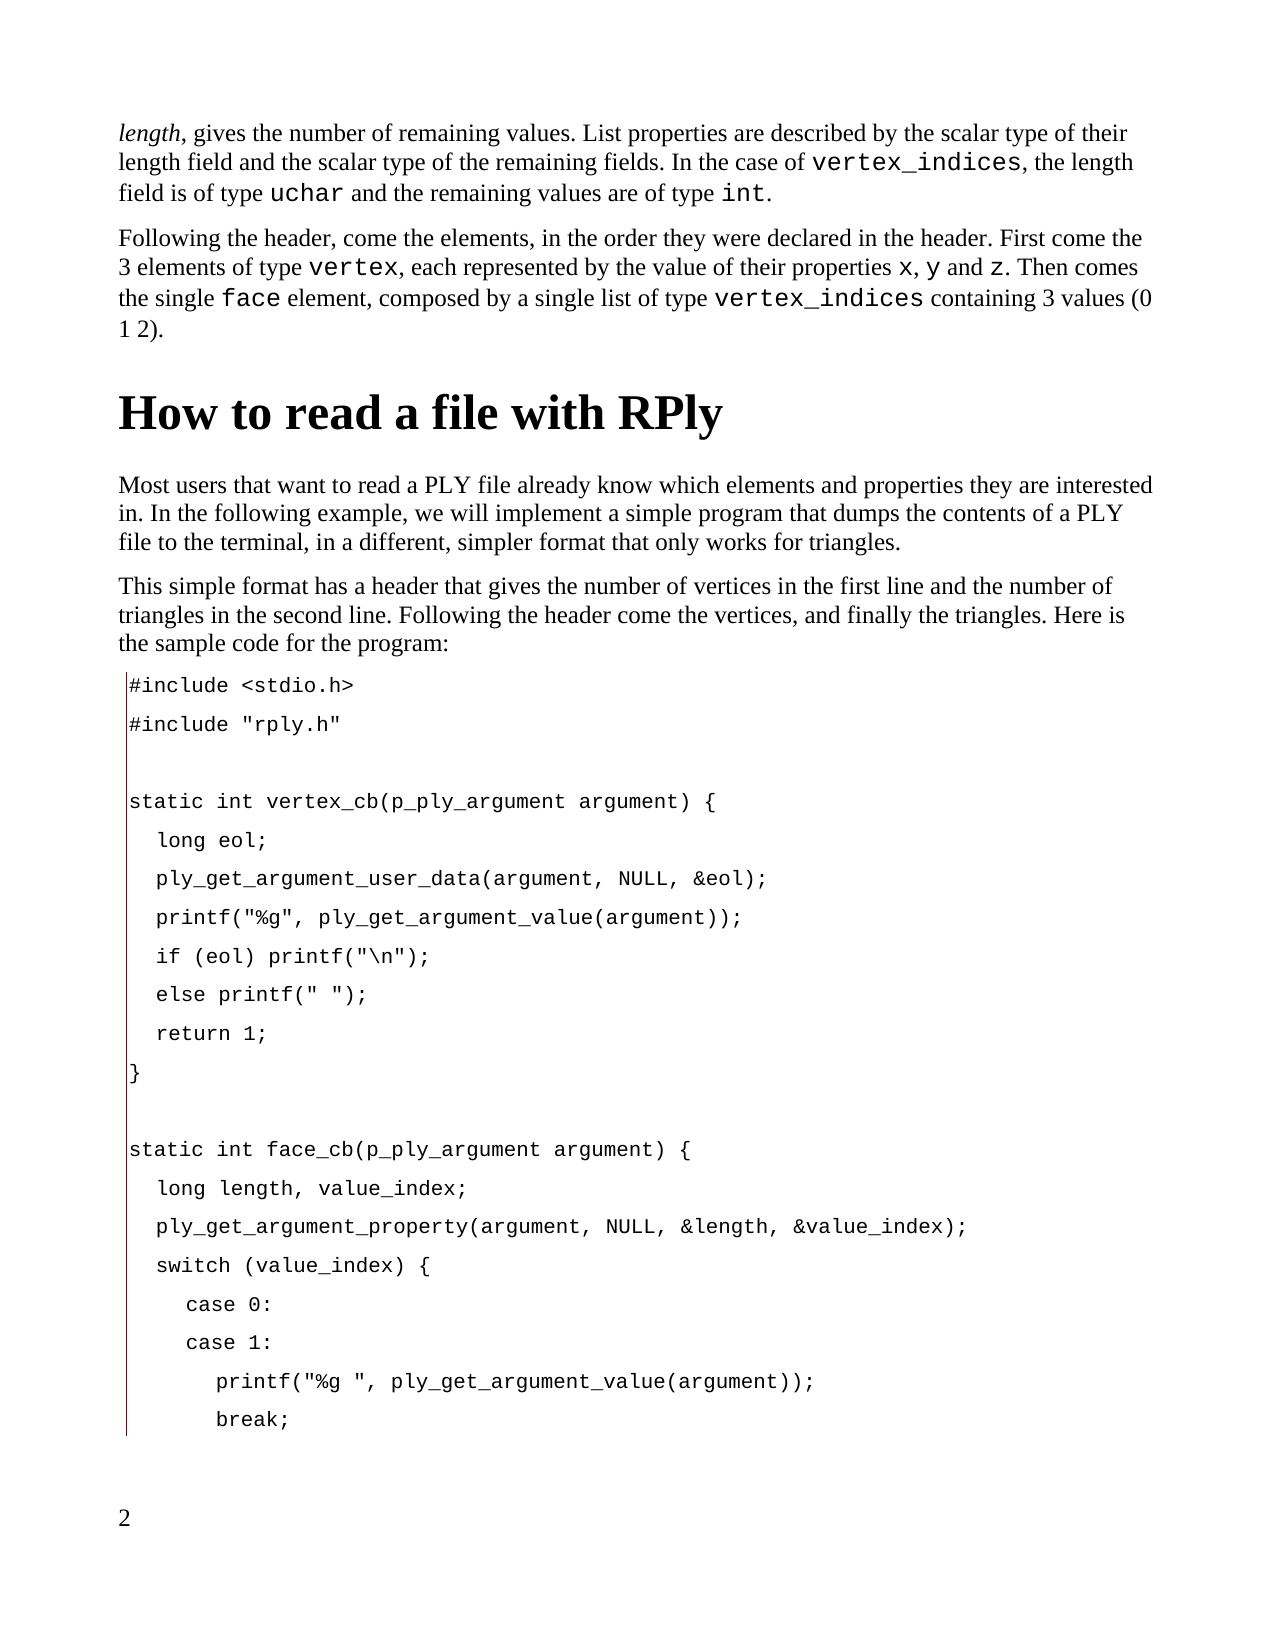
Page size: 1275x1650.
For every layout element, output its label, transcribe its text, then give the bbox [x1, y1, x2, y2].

text if (eol) printf("\n"); [127, 943, 1157, 969]
text case 0: [127, 1291, 1157, 1317]
text #include "rply.h" [127, 711, 1157, 737]
text } [127, 1059, 1157, 1085]
text long length, value_index; [127, 1174, 1157, 1201]
text This simple format has a header that gives the number of vertices in the first line and the number of triangles in the second line. Following the header come the vertices, and finally the triangles. Here is the sample code for the program: [118, 571, 1157, 657]
text switch (value_index) { [127, 1252, 1157, 1278]
text length, gives the number of remaining values. List properties are described by the scalar type of their length field and the scalar type of the remaining fields. In the case of vertex_indices, the length field is of type uchar and the remaining values are of type int. [118, 118, 1157, 208]
text Following the header, come the elements, in the order they were declared in the header. First come the 3 elements of type vertex, each represented by the value of their properties x, y and z. Then comes the single face element, composed by a single list of type vertex_indices containing 3 values (0 1 2). [118, 223, 1157, 343]
subtitle How to read a file with RPly [118, 383, 1157, 440]
text long eol; [127, 827, 1157, 853]
text ply_get_argument_user_data(argument, NULL, &eol); [127, 865, 1157, 892]
text static int vertex_cb(p_ply_argument argument) { [127, 788, 1157, 815]
text printf("%g ", ply_get_argument_value(argument)); [127, 1368, 1157, 1394]
text static int face_cb(p_ply_argument argument) { [127, 1136, 1157, 1163]
text printf("%g", ply_get_argument_value(argument)); [127, 904, 1157, 931]
text Most users that want to read a PLY file already know which elements and properties they are interested in. In the following example, we will implement a simple program that dumps the contents of a PLY file to the terminal, in a different, simpler format that only works for triangles. [118, 470, 1157, 556]
text break; [127, 1406, 1157, 1436]
text #include <stdio.h> [127, 672, 1157, 699]
text case 1: [127, 1329, 1157, 1356]
text ply_get_argument_property(argument, NULL, &length, &value_index); [127, 1213, 1157, 1240]
text else printf(" "); [127, 981, 1157, 1008]
text return 1; [127, 1020, 1157, 1047]
